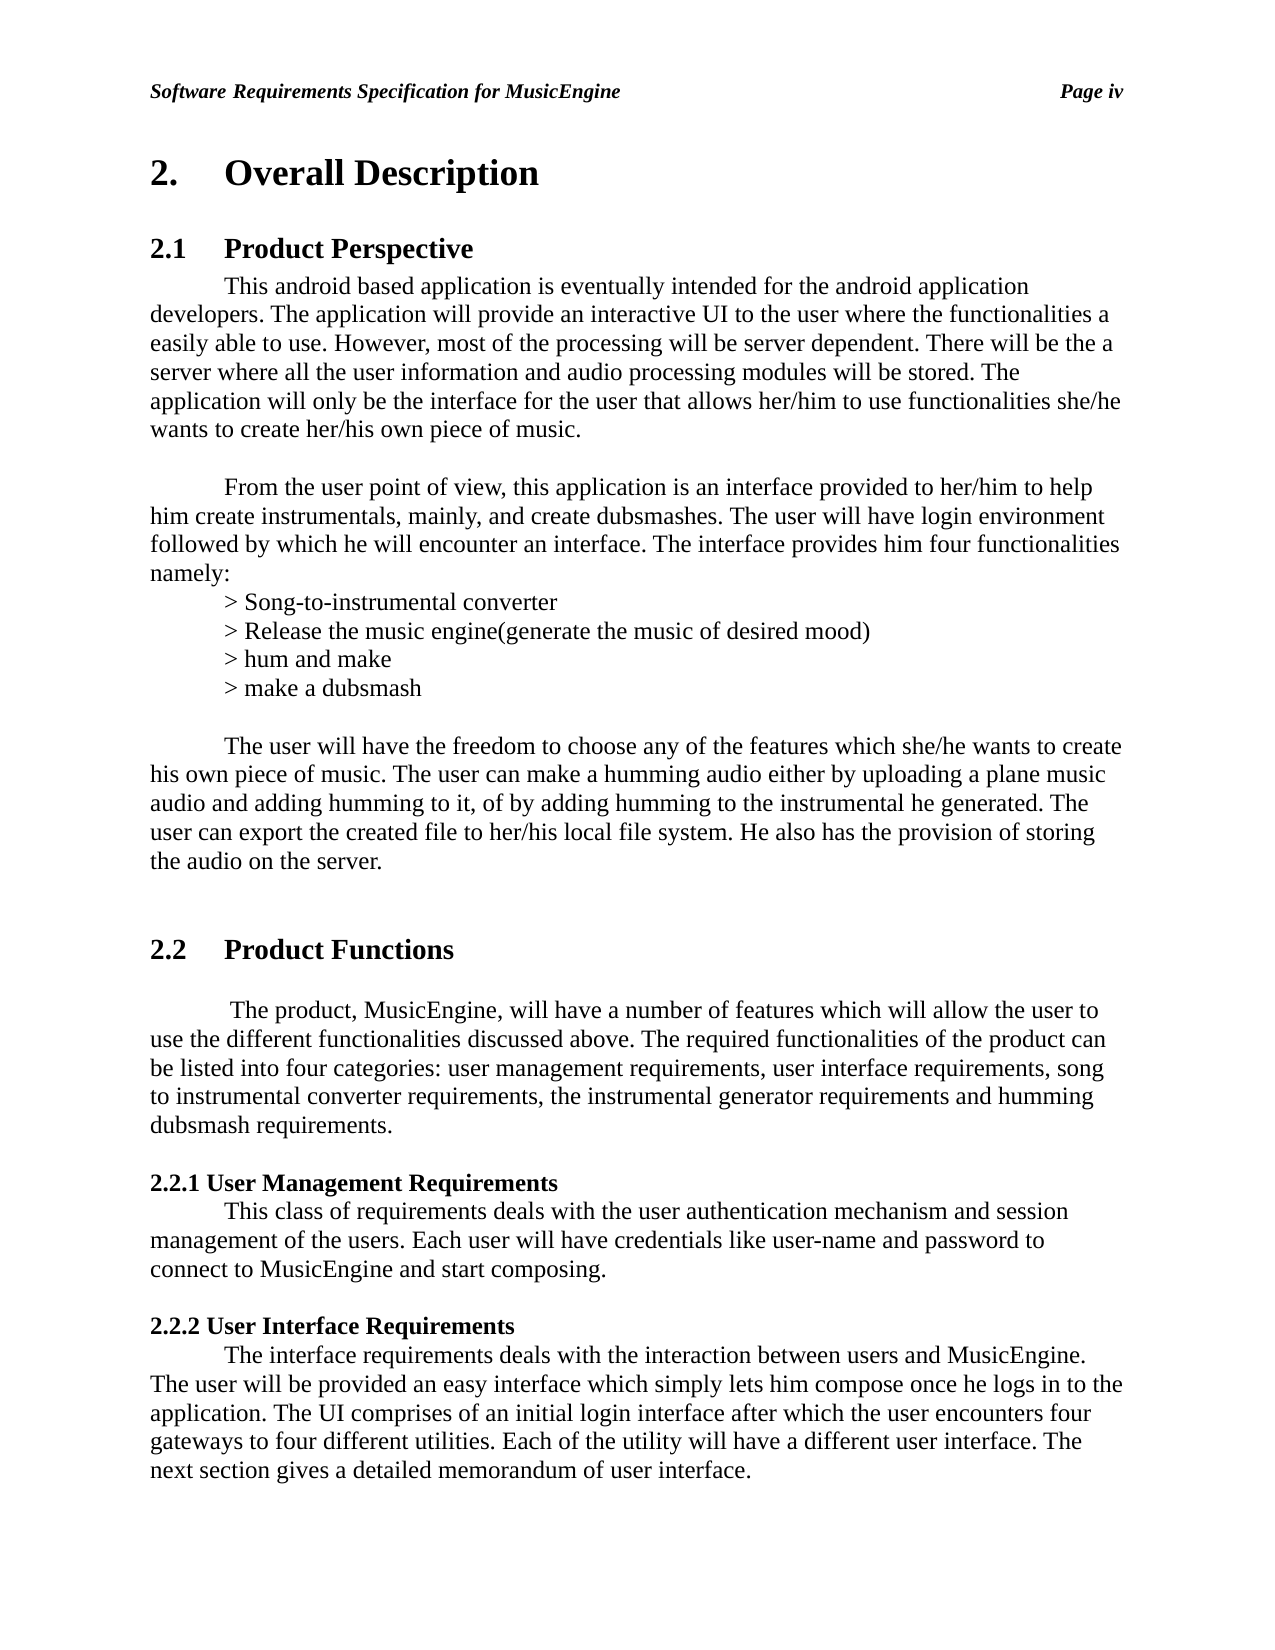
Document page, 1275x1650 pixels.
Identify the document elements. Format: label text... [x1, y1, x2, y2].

text This android based application is eventually intended for the android application developers. The application will provide an interactive UI to the user where the functionalities a easily able to use. However, most of the processing will be server dependent. There will be the a server where all the user information and audio processing modules will be stored. The application will only be the interface for the user that allows her/him to use functionalities she/he wants to create her/his own piece of music. [150, 271, 1125, 443]
text 2.2.1 User Management Requirements [150, 1168, 1125, 1196]
text > Song-to-instrumental converter [150, 587, 1125, 616]
subtitle Product Perspective [150, 231, 1125, 265]
text This class of requirements deals with the user authentication mechanism and session management of the users. Each user will have credentials like user-name and password to connect to MusicEngine and start composing. [150, 1196, 1125, 1283]
text From the user point of view, this application is an interface provided to her/him to help him create instrumentals, mainly, and create dubsmashes. The user will have login environment followed by which he will encounter an interface. The interface provides him four functionalities namely: [150, 472, 1125, 587]
text The user will have the freedom to choose any of the features which she/he wants to create his own piece of music. The user can make a humming audio either by uploading a plane music audio and adding humming to it, of by adding humming to the instrumental he generated. The user can export the created file to her/his local file system. He also has the provision of storing the audio on the server. [150, 731, 1125, 874]
text > hum and make [150, 644, 1125, 673]
subtitle Product Functions [150, 932, 1125, 966]
text > Release the music engine(generate the music of desired mood) [150, 616, 1125, 644]
text The product, MusicEngine, will have a number of features which will allow the user to use the different functionalities discussed above. The required functionalities of the product can be listed into four categories: user management requirements, user interface requirements, song to instrumental converter requirements, the instrumental generator requirements and humming dubsmash requirements. [150, 995, 1125, 1139]
subtitle Overall Description [150, 150, 1125, 193]
text > make a dubsmash [150, 673, 1125, 702]
text 2.2.2 User Interface Requirements [150, 1311, 1125, 1340]
text The interface requirements deals with the interaction between users and MusicEngine. The user will be provided an easy interface which simply lets him compose once he logs in to the application. The UI comprises of an initial login interface after which the user encounters four gateways to four different utilities. Each of the utility will have a different user interface. The next section gives a detailed memorandum of user interface. [150, 1340, 1125, 1484]
